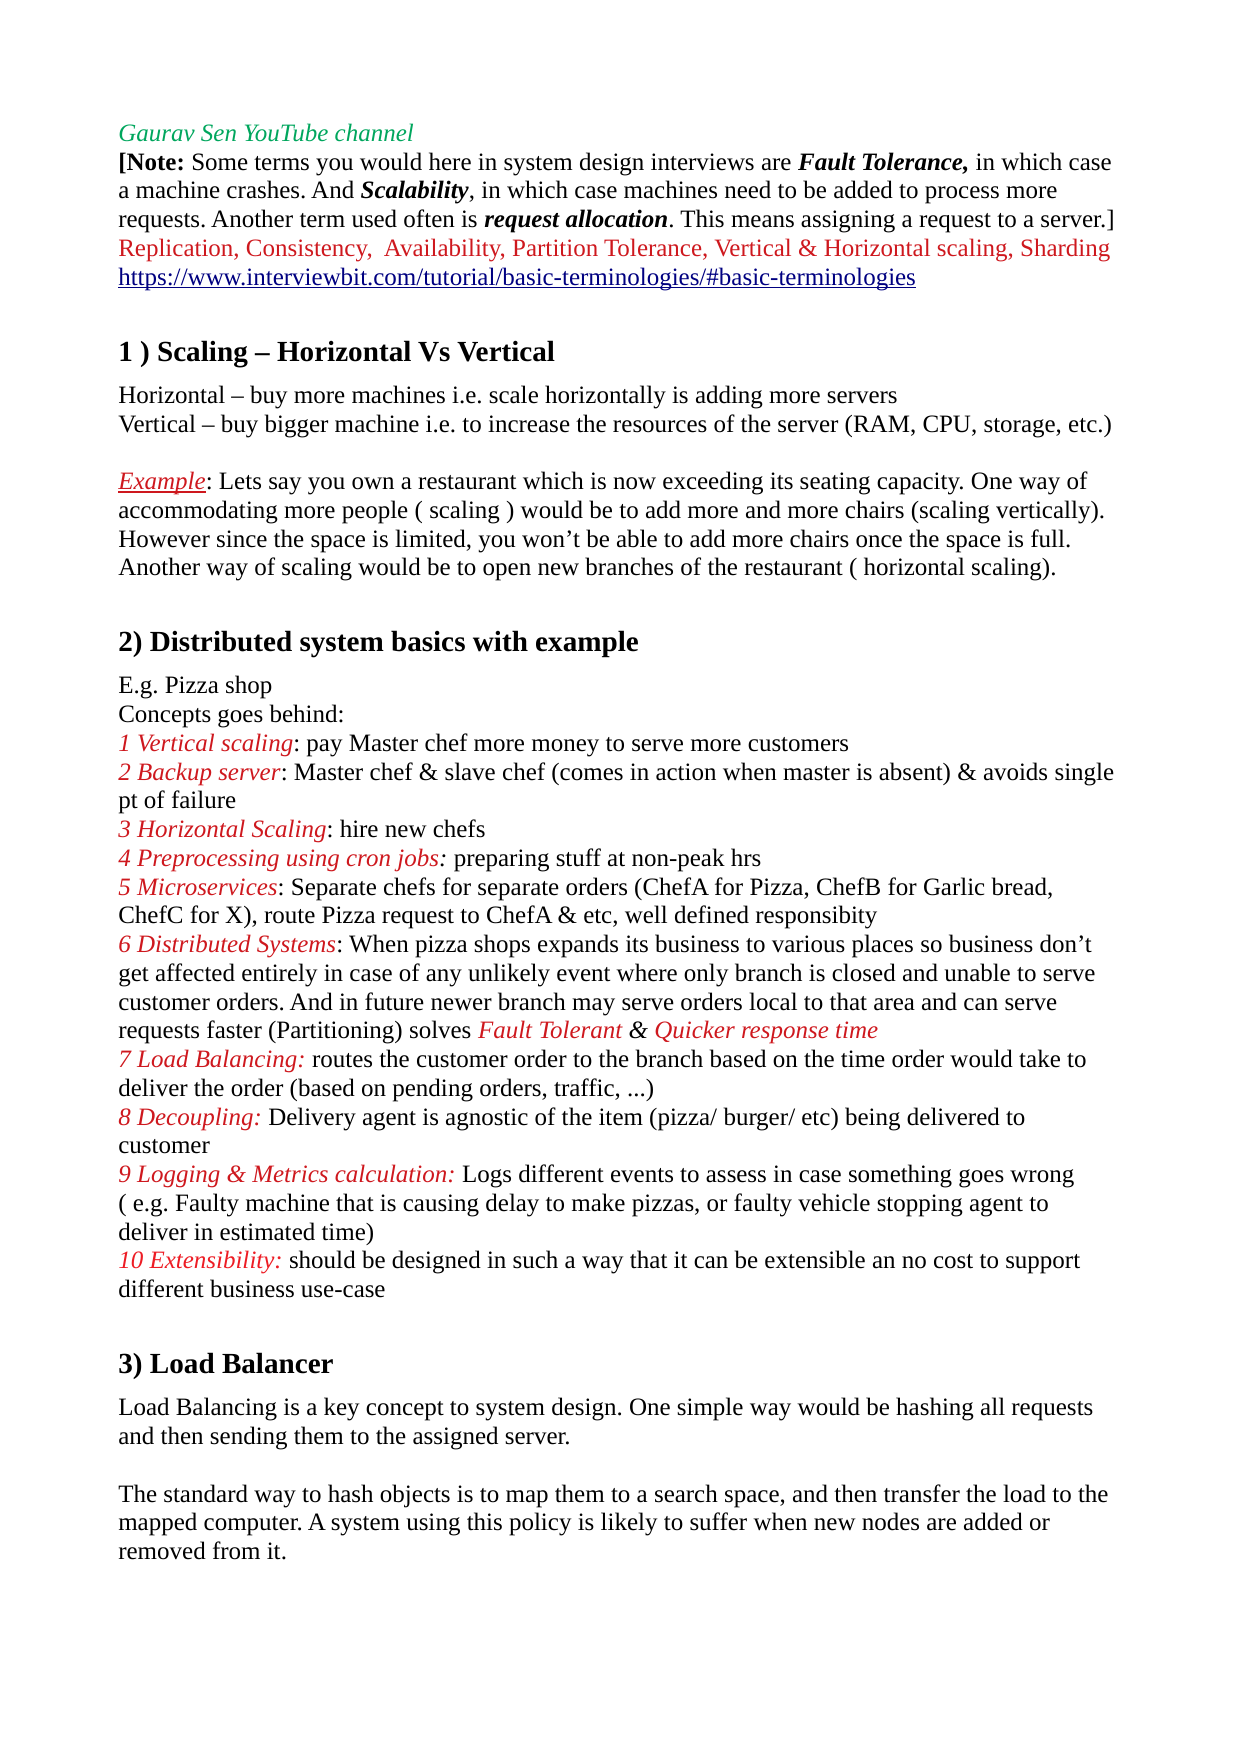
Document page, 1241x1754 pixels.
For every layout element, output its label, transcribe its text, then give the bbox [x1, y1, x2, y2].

subtitle 2) Distributed system basics with example [118, 624, 1122, 658]
text Horizontal – buy more machines i.e. scale horizontally is adding more servers [118, 380, 1122, 409]
text 2 Backup server: Master chef & slave chef (comes in action when master is absent) & avoids single pt of failure [118, 757, 1122, 814]
text 9 Logging & Metrics calculation: Logs different events to assess in case something goes wrong ( e.g. Faulty machine that is causing delay to make pizzas, or faulty vehicle stopping agent to deliver in estimated time) [118, 1159, 1122, 1246]
text Vertical – buy bigger machine i.e. to increase the resources of the server (RAM, CPU, storage, etc.) [118, 409, 1122, 437]
text https://www.interviewbit.com/tutorial/basic-terminologies/#basic-terminologies [118, 262, 1122, 291]
text 8 Decoupling: Delivery agent is agnostic of the item (pizza/ burger/ etc) being delivered to customer [118, 1102, 1122, 1159]
text Gaurav Sen YouTube channel [118, 118, 1122, 147]
text Example: Lets say you own a restaurant which is now exceeding its seating capacity. One way of accommodating more people ( scaling ) would be to add more and more chairs (scaling vertically). However since the space is limited, you won’t be able to add more chairs once the space is full. Another way of scaling would be to open new branches of the restaurant ( horizontal scaling). [118, 466, 1122, 581]
text 10 Extensibility: should be designed in such a way that it can be extensible an no cost to support different business use-case [118, 1246, 1122, 1303]
subtitle 3) Load Balancer [118, 1346, 1122, 1380]
text [Note: Some terms you would here in system design interviews are Fault Tolerance, in which case a machine crashes. And Scalability, in which case machines need to be added to process more requests. Another term used often is request allocation. This means assigning a request to a server.] [118, 147, 1122, 233]
text Replication, Consistency, Availability, Partition Tolerance, Vertical & Horizontal scaling, Sharding [118, 233, 1122, 262]
text 1 Vertical scaling: pay Master chef more money to serve more customers [118, 728, 1122, 757]
text 5 Microservices: Separate chefs for separate orders (ChefA for Pizza, ChefB for Garlic bread, ChefC for X), route Pizza request to ChefA & etc, well defined responsibity [118, 872, 1122, 929]
text The standard way to hash objects is to map them to a search space, and then transfer the load to the mapped computer. A system using this policy is likely to suffer when new nodes are added or removed from it. [118, 1479, 1122, 1565]
subtitle 1 ) Scaling – Horizontal Vs Vertical [118, 334, 1122, 367]
text Load Balancing is a key concept to system design. One simple way would be hashing all requests and then sending them to the assigned server. [118, 1392, 1122, 1450]
text 4 Preprocessing using cron jobs: preparing stuff at non-peak hrs [118, 843, 1122, 872]
text 3 Horizontal Scaling: hire new chefs [118, 814, 1122, 843]
text Concepts goes behind: [118, 699, 1122, 728]
text E.g. Pizza shop [118, 671, 1122, 699]
text 6 Distributed Systems: When pizza shops expands its business to various places so business don’t get affected entirely in case of any unlikely event where only branch is closed and unable to serve customer orders. And in future newer branch may serve orders local to that area and can serve requests faster (Partitioning) solves Fault Tolerant & Quicker response time [118, 929, 1122, 1044]
text 7 Load Balancing: routes the customer order to the branch based on the time order would take to deliver the order (based on pending orders, traffic, ...) [118, 1044, 1122, 1102]
